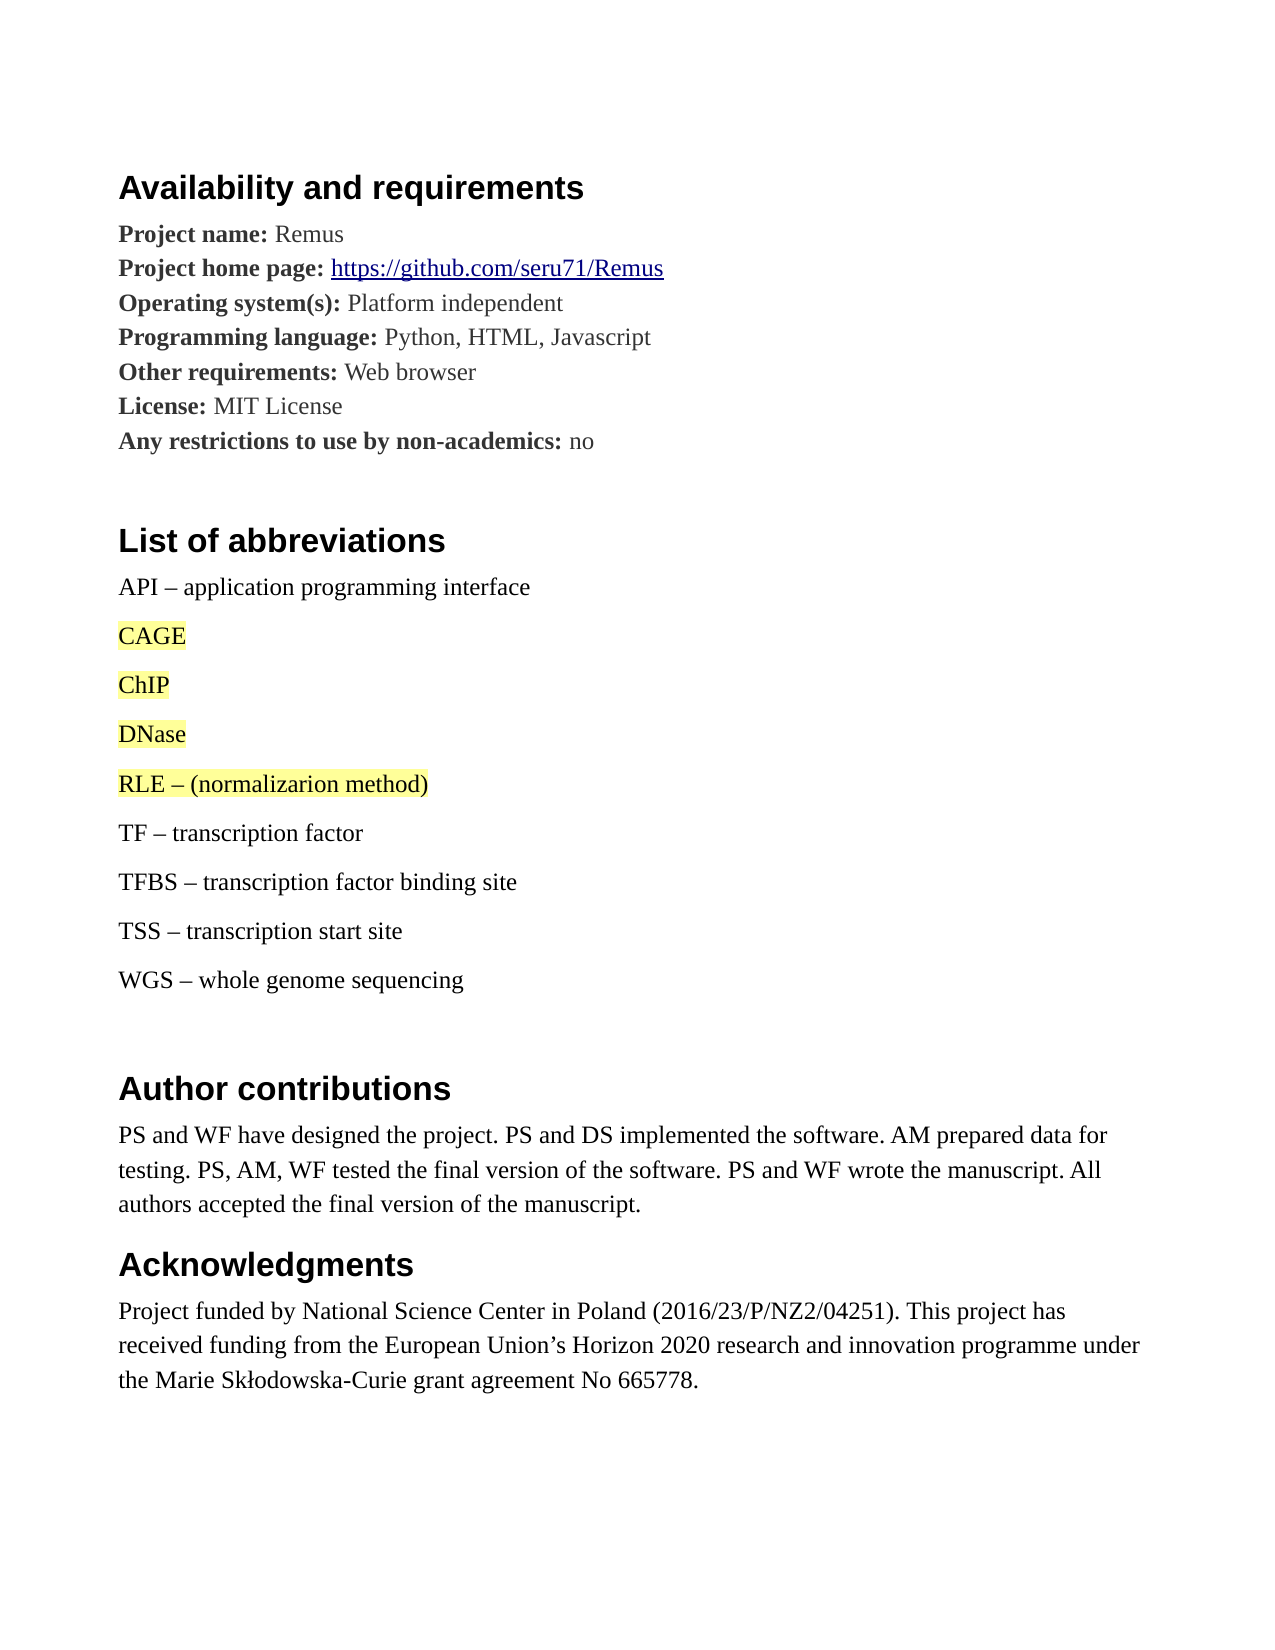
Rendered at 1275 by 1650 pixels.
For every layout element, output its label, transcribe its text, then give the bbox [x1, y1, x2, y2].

text TFBS – transcription factor binding site [118, 867, 1157, 896]
text Operating system(s): Platform independent [118, 288, 1157, 317]
text Any restrictions to use by non-academics: no [118, 426, 1157, 454]
text Other requirements: Web browser [118, 357, 1157, 386]
text DNase [118, 719, 1157, 748]
text CAGE [118, 621, 1157, 650]
text WGS – whole genome sequencing [118, 965, 1157, 994]
text ChIP [118, 671, 1157, 699]
text Project name: Remus [118, 219, 1157, 248]
subtitle Availability and requirements [118, 168, 1157, 206]
text PS and WF have designed the project. PS and DS implemented the software. AM prepared data for testing. PS, AM, WF tested the final version of the software. PS and WF wrote the manuscript. All authors accepted the final version of the manuscript. [118, 1120, 1157, 1218]
text Programming language: Python, HTML, Javascript [118, 322, 1157, 351]
text Project home page: https://github.com/seru71/Remus [118, 253, 1157, 282]
text RLE – (normalizarion method) [118, 769, 1157, 797]
text API – application programming interface [118, 572, 1157, 601]
text Project funded by National Science Center in Poland (2016/23/P/NZ2/04251). This project has received funding from the European Union’s Horizon 2020 research and innovation programme under the Marie Skłodowska-Curie grant agreement No 665778. [118, 1296, 1157, 1393]
subtitle Author contributions [118, 1069, 1157, 1108]
text License: MIT License [118, 391, 1157, 420]
subtitle Acknowledgments [118, 1245, 1157, 1283]
subtitle List of abbreviations [118, 521, 1157, 560]
text TF – transcription factor [118, 818, 1157, 846]
text TSS – transcription start site [118, 916, 1157, 944]
